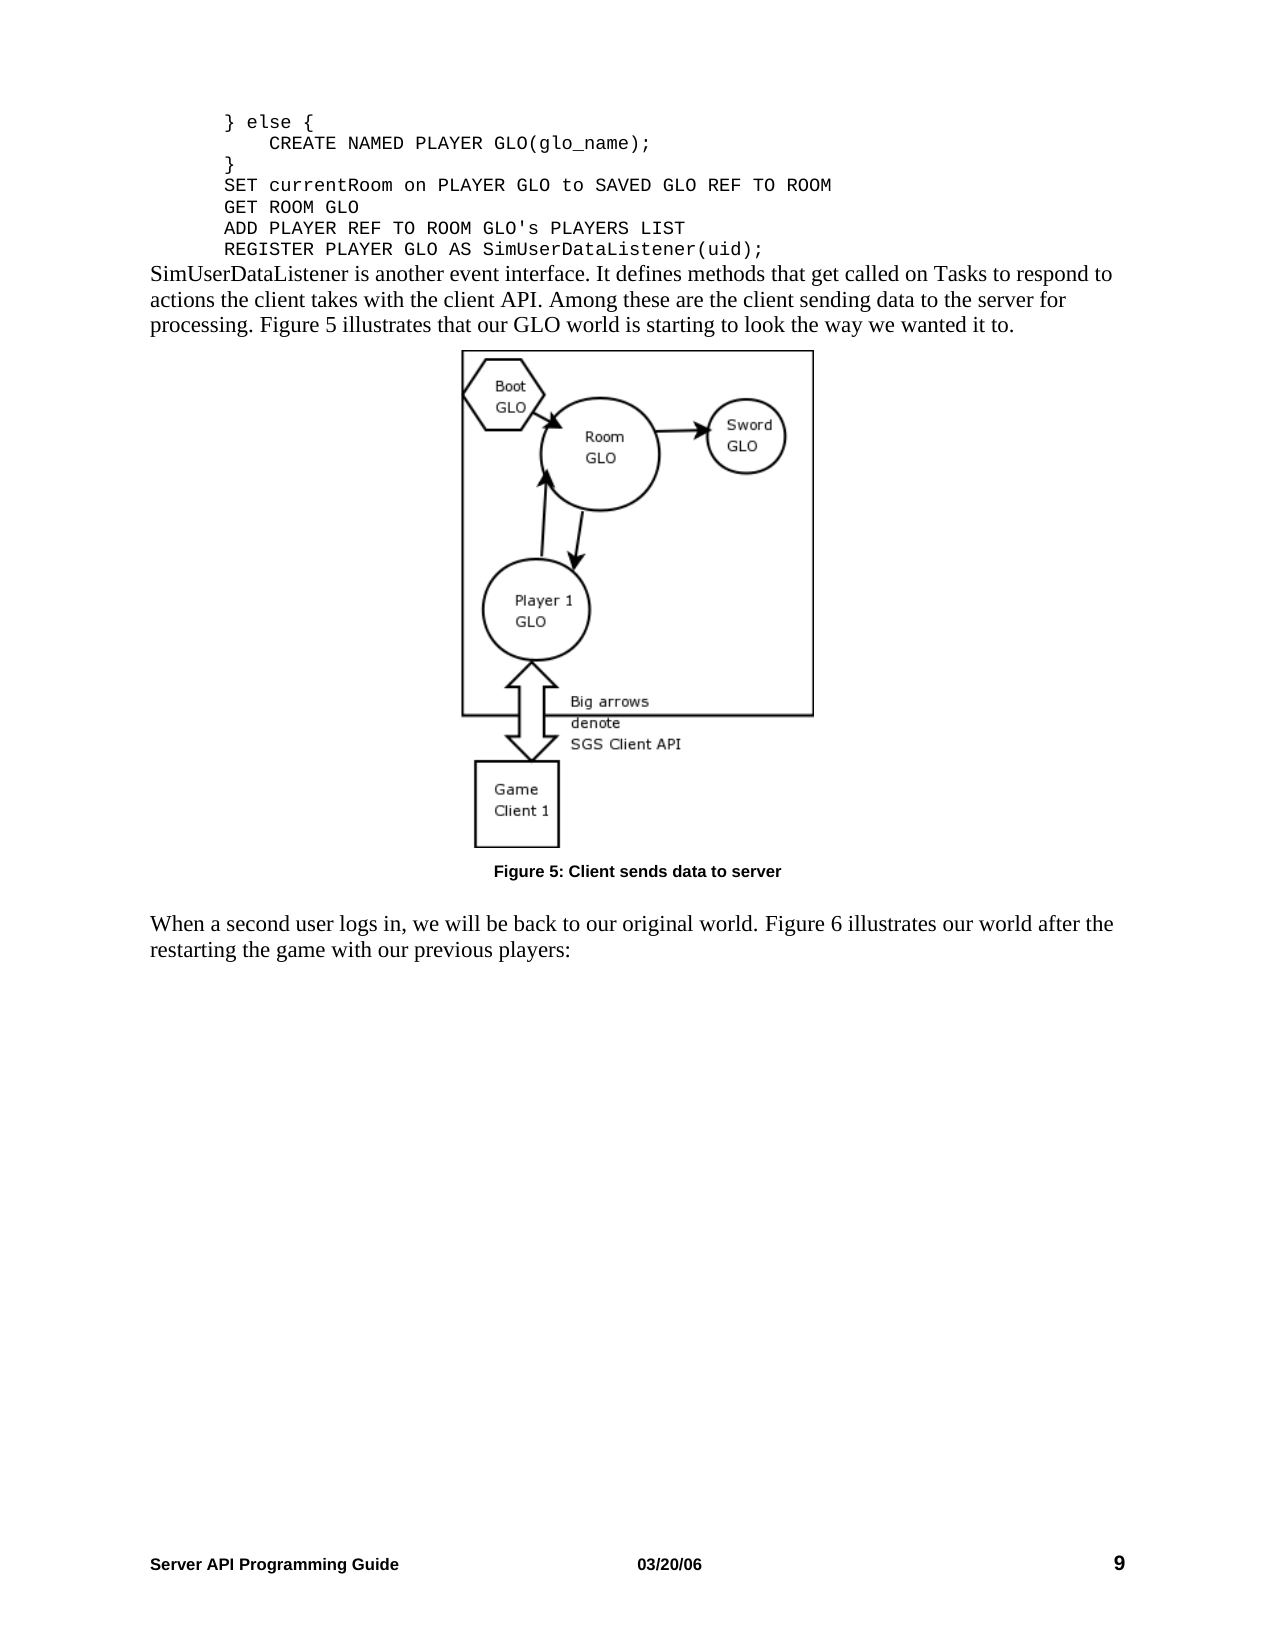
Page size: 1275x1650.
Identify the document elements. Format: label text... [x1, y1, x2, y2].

text } else { CREATE NAMED PLAYER GLO(glo_name); } SET currentRoom on PLAYER GLO to SAVED GLO REF TO ROOM GET ROOM GLO ADD PLAYER REF TO ROOM GLO's PLAYERS LIST REGISTER PLAYER GLO AS SimUserDataListener(uid); [224, 112, 1066, 261]
text When a second user logs in, we will be back to our original world. Figure 6 illustrates our world after the restarting the game with our previous players: [150, 350, 1125, 962]
text SimUserDataListener is another event interface. It defines methods that get called on Tasks to respond to actions the client takes with the client API. Among these are the client sending data to the server for processing. Figure 5 illustrates that our GLO world is starting to look the way we wanted it to. [150, 261, 1125, 337]
picture [461, 350, 814, 848]
text Figure 5: Client sends data to server [461, 848, 814, 881]
